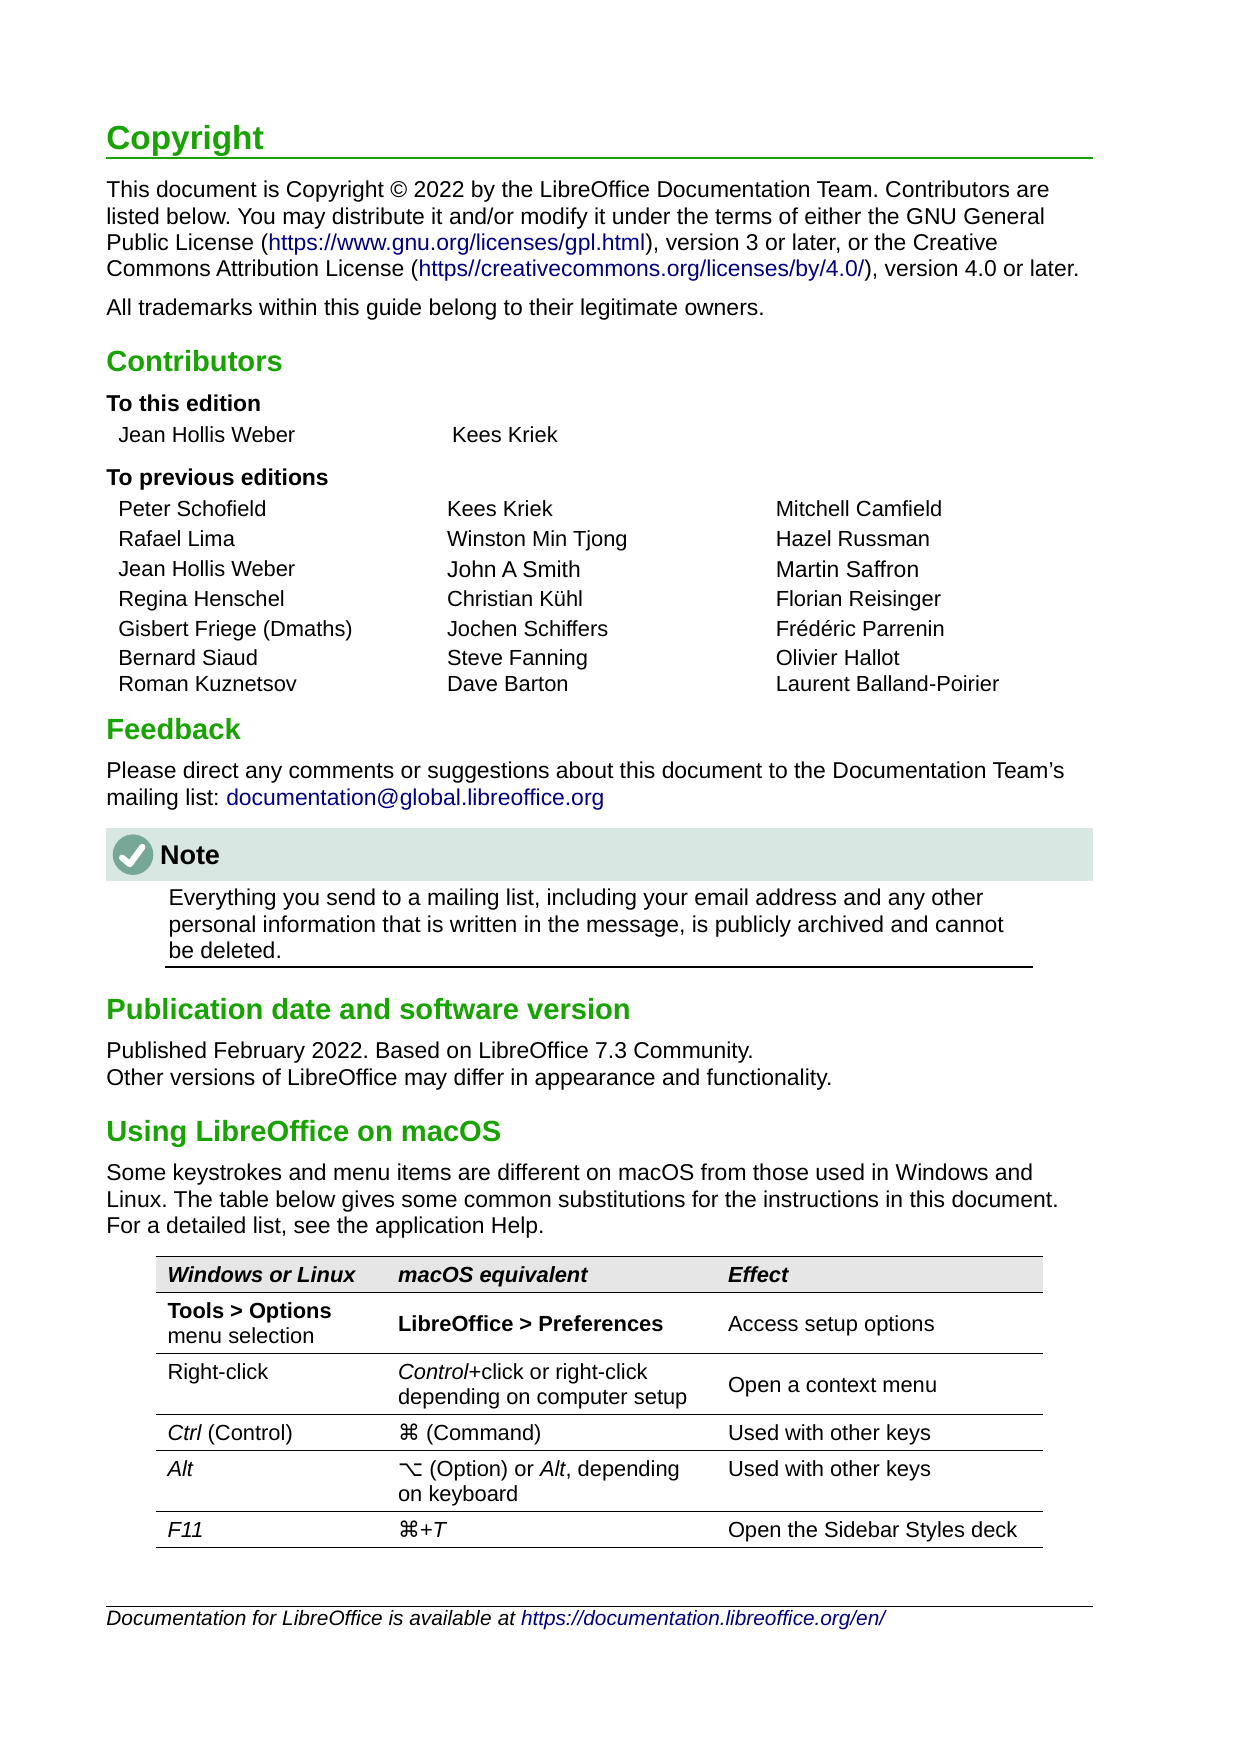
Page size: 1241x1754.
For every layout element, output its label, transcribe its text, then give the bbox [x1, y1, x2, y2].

text To previous editions [106, 463, 1093, 490]
subtitle Contributors [106, 344, 1093, 378]
table_cell Alt [156, 1451, 386, 1511]
table_cell Jean Hollis Weber [106, 556, 435, 586]
table_cell Open a context menu [716, 1354, 1043, 1414]
table_header Jean Hollis Weber [106, 422, 440, 452]
subtitle Copyright [106, 118, 1093, 157]
table_cell Winston Min Tjong [435, 526, 764, 556]
table_header macOS equivalent [386, 1257, 716, 1292]
table_header Kees Kriek [440, 422, 766, 452]
text Please direct any comments or suggestions about this document to the Documentation Team’s mailing list: documentation@global.libreoffice.org [106, 757, 1093, 810]
subtitle Using LibreOffice on macOS [106, 1114, 1093, 1147]
table_cell Hazel Russman [764, 526, 1093, 556]
table_header Windows or Linux [156, 1257, 386, 1292]
table_cell John A Smith [435, 556, 764, 586]
table_cell Frédéric Parrenin [764, 615, 1093, 645]
text Published February 2022. Based on LibreOffice 7.3 Community. Other versions of LibreOffice may differ in appearance and functionality. [106, 1037, 1093, 1090]
table_cell Laurent Balland-Poirier [764, 671, 1093, 700]
table_cell Christian Kühl [435, 586, 764, 615]
text All trademarks within this guide belong to their legitimate owners. [106, 294, 1093, 321]
table_cell Control+click or right-click depending on computer setup [386, 1354, 716, 1414]
table_cell Bernard Siaud [106, 645, 435, 671]
subtitle Publication date and software version [106, 992, 1093, 1026]
table_cell Access setup options [716, 1293, 1043, 1353]
text Everything you send to a mailing list, including your email address and any other personal information that is written in the message, is publicly archived and cannot be deleted. [165, 881, 1033, 966]
table_cell F11 [156, 1512, 386, 1547]
text To this edition [106, 389, 1093, 416]
table_cell Martin Saffron [764, 556, 1093, 586]
table_header Peter Schofield [106, 496, 435, 526]
table_header Effect [716, 1257, 1043, 1292]
table_cell Regina Henschel [106, 586, 435, 615]
table_cell Open the Sidebar Styles deck [716, 1512, 1043, 1547]
table_cell Right-click [156, 1354, 386, 1414]
table_cell Ctrl (Control) [156, 1415, 386, 1450]
text Some keystrokes and menu items are different on macOS from those used in Windows and Linux. The table below gives some common substitutions for the instructions in this document. For a detailed list, see the application Help. [106, 1159, 1093, 1238]
table_cell Rafael Lima [106, 526, 435, 556]
text This document is Copyright © 2022 by the LibreOffice Documentation Team. Contributors are listed below. You may distribute it and/or modify it under the terms of either the GNU General Public License (https://www.gnu.org/licenses/gpl.html), version 3 or later, or the Creative Commons Attribution License (https//creativecommons.org/licenses/by/4.0/), version 4.0 or later. [106, 176, 1093, 282]
table_cell Jochen Schiffers [435, 615, 764, 645]
table_cell Steve Fanning [435, 645, 764, 671]
table_cell LibreOffice > Preferences [386, 1293, 716, 1353]
table_header Kees Kriek [435, 496, 764, 526]
table_cell Used with other keys [716, 1415, 1043, 1450]
table_cell Tools > Options menu selection [156, 1293, 386, 1353]
table_cell ⌘+T [386, 1512, 716, 1547]
table_cell Olivier Hallot [764, 645, 1093, 671]
subtitle Note [106, 828, 1093, 881]
table_header [766, 422, 1093, 452]
table_cell Florian Reisinger [764, 586, 1093, 615]
table_cell Used with other keys [716, 1451, 1043, 1511]
table_cell ⌥ (Option) or Alt, depending on keyboard [386, 1451, 716, 1511]
table_header Mitchell Camfield [764, 496, 1093, 526]
table_cell ⌘ (Command) [386, 1415, 716, 1450]
subtitle Feedback [106, 712, 1098, 746]
table_cell Roman Kuznetsov [106, 671, 435, 700]
table_cell Dave Barton [435, 671, 764, 700]
table_cell Gisbert Friege (Dmaths) [106, 615, 435, 645]
